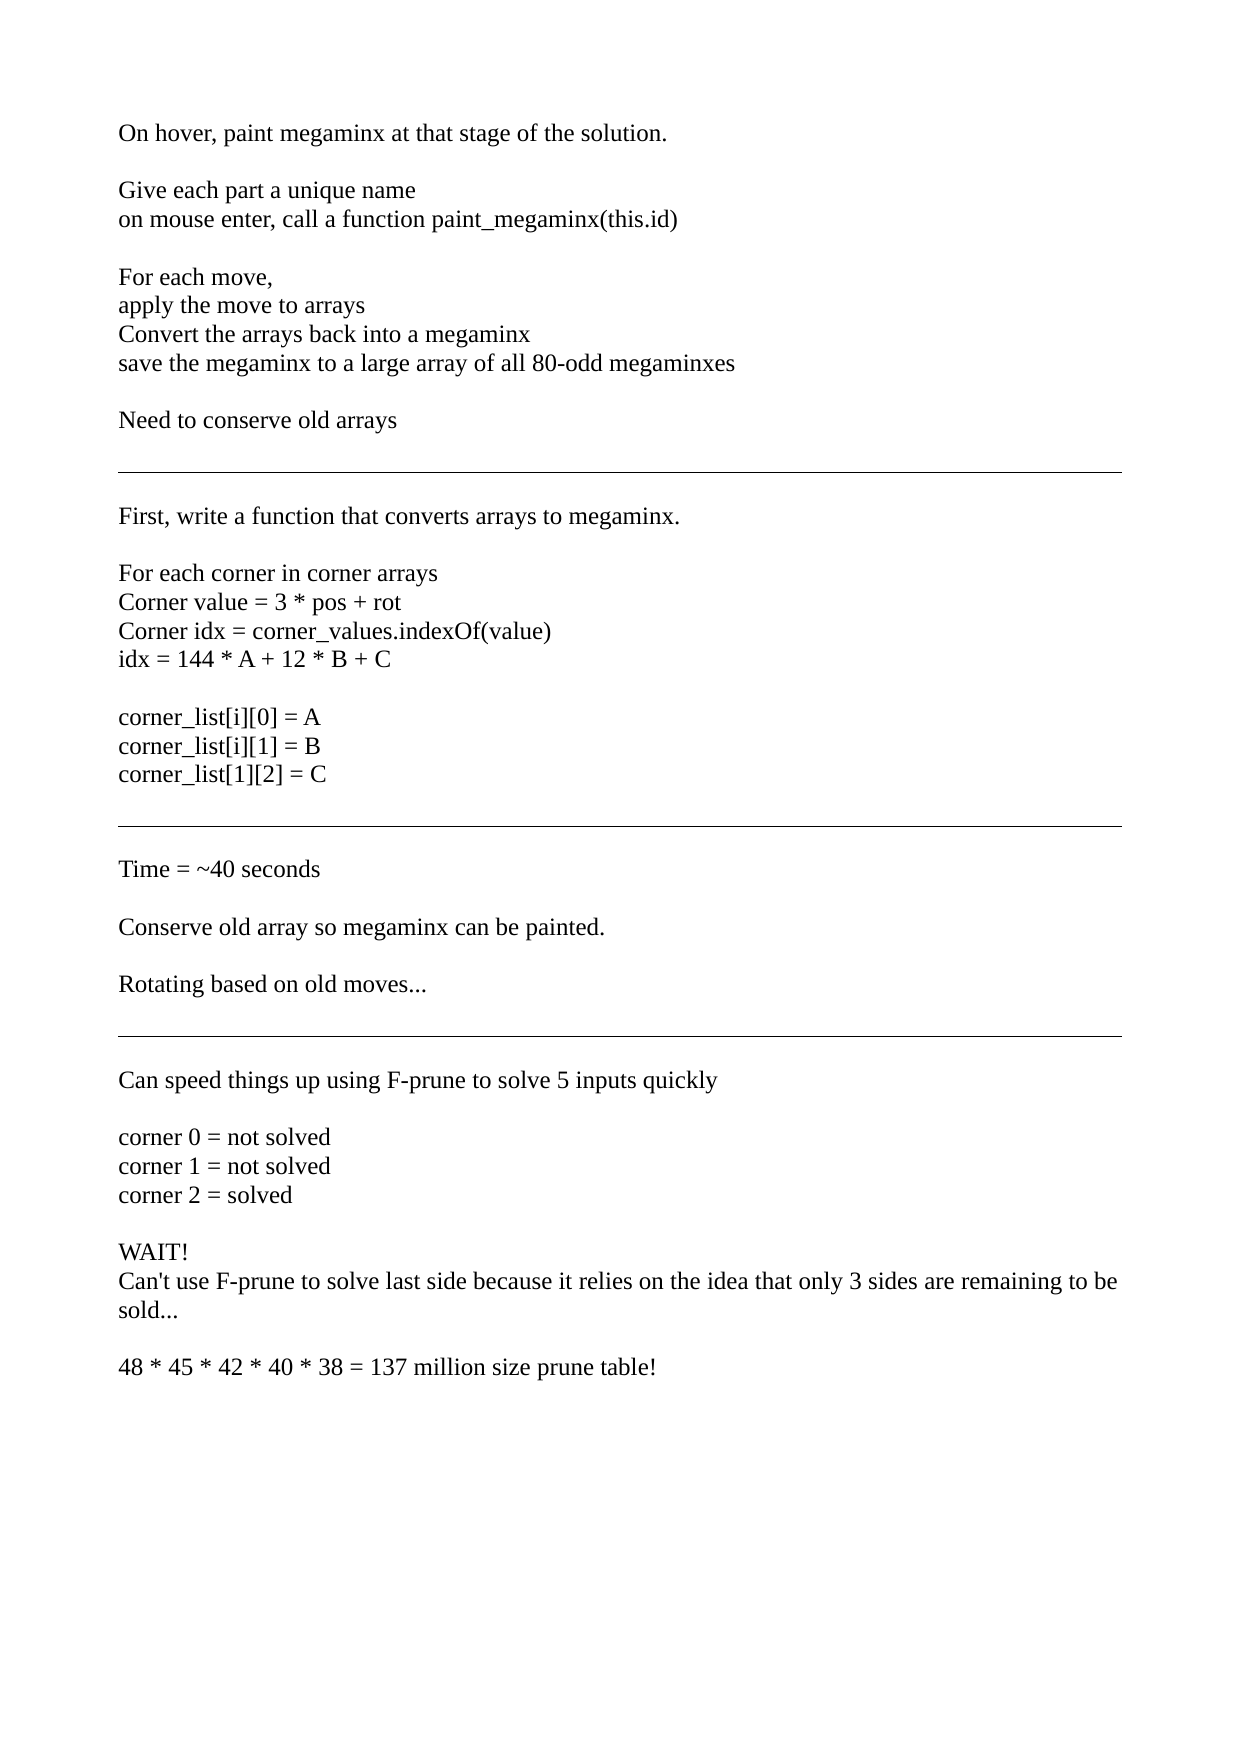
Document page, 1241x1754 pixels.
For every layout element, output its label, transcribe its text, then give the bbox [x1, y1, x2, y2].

text Rotating based on old moves... [118, 969, 1122, 998]
text Can't use F-prune to solve last side because it relies on the idea that only 3 sides are remaining to be sold... [118, 1266, 1122, 1323]
text Corner value = 3 * pos + rot [118, 587, 1122, 616]
text Corner idx = corner_values.indexOf(value) [118, 616, 1122, 644]
text 48 * 45 * 42 * 40 * 38 = 137 million size prune table! [118, 1352, 1122, 1381]
text apply the move to arrays [118, 291, 1122, 319]
text For each move, [118, 262, 1122, 291]
text On hover, paint megaminx at that stage of the solution. [118, 118, 1122, 147]
text corner_list[1][2] = C [118, 759, 1122, 788]
text save the megaminx to a large array of all 80-odd megaminxes [118, 348, 1122, 377]
text corner_list[i][1] = B [118, 731, 1122, 759]
text For each corner in corner arrays [118, 558, 1122, 587]
text on mouse enter, call a function paint_megaminx(this.id) [118, 204, 1122, 233]
text Time = ~40 seconds [118, 854, 1122, 883]
text Convert the arrays back into a megaminx [118, 319, 1122, 348]
text Need to conserve old arrays [118, 406, 1122, 434]
text Can speed things up using F-prune to solve 5 inputs quickly [118, 1065, 1122, 1093]
text corner_list[i][0] = A [118, 702, 1122, 731]
text corner 0 = not solved [118, 1122, 1122, 1151]
text First, write a function that converts arrays to megaminx. [118, 501, 1122, 529]
text corner 1 = not solved [118, 1151, 1122, 1180]
text Conserve old array so megaminx can be painted. [118, 912, 1122, 941]
text corner 2 = solved [118, 1180, 1122, 1208]
text idx = 144 * A + 12 * B + C [118, 644, 1122, 673]
text Give each part a unique name [118, 176, 1122, 204]
text WAIT! [118, 1237, 1122, 1266]
